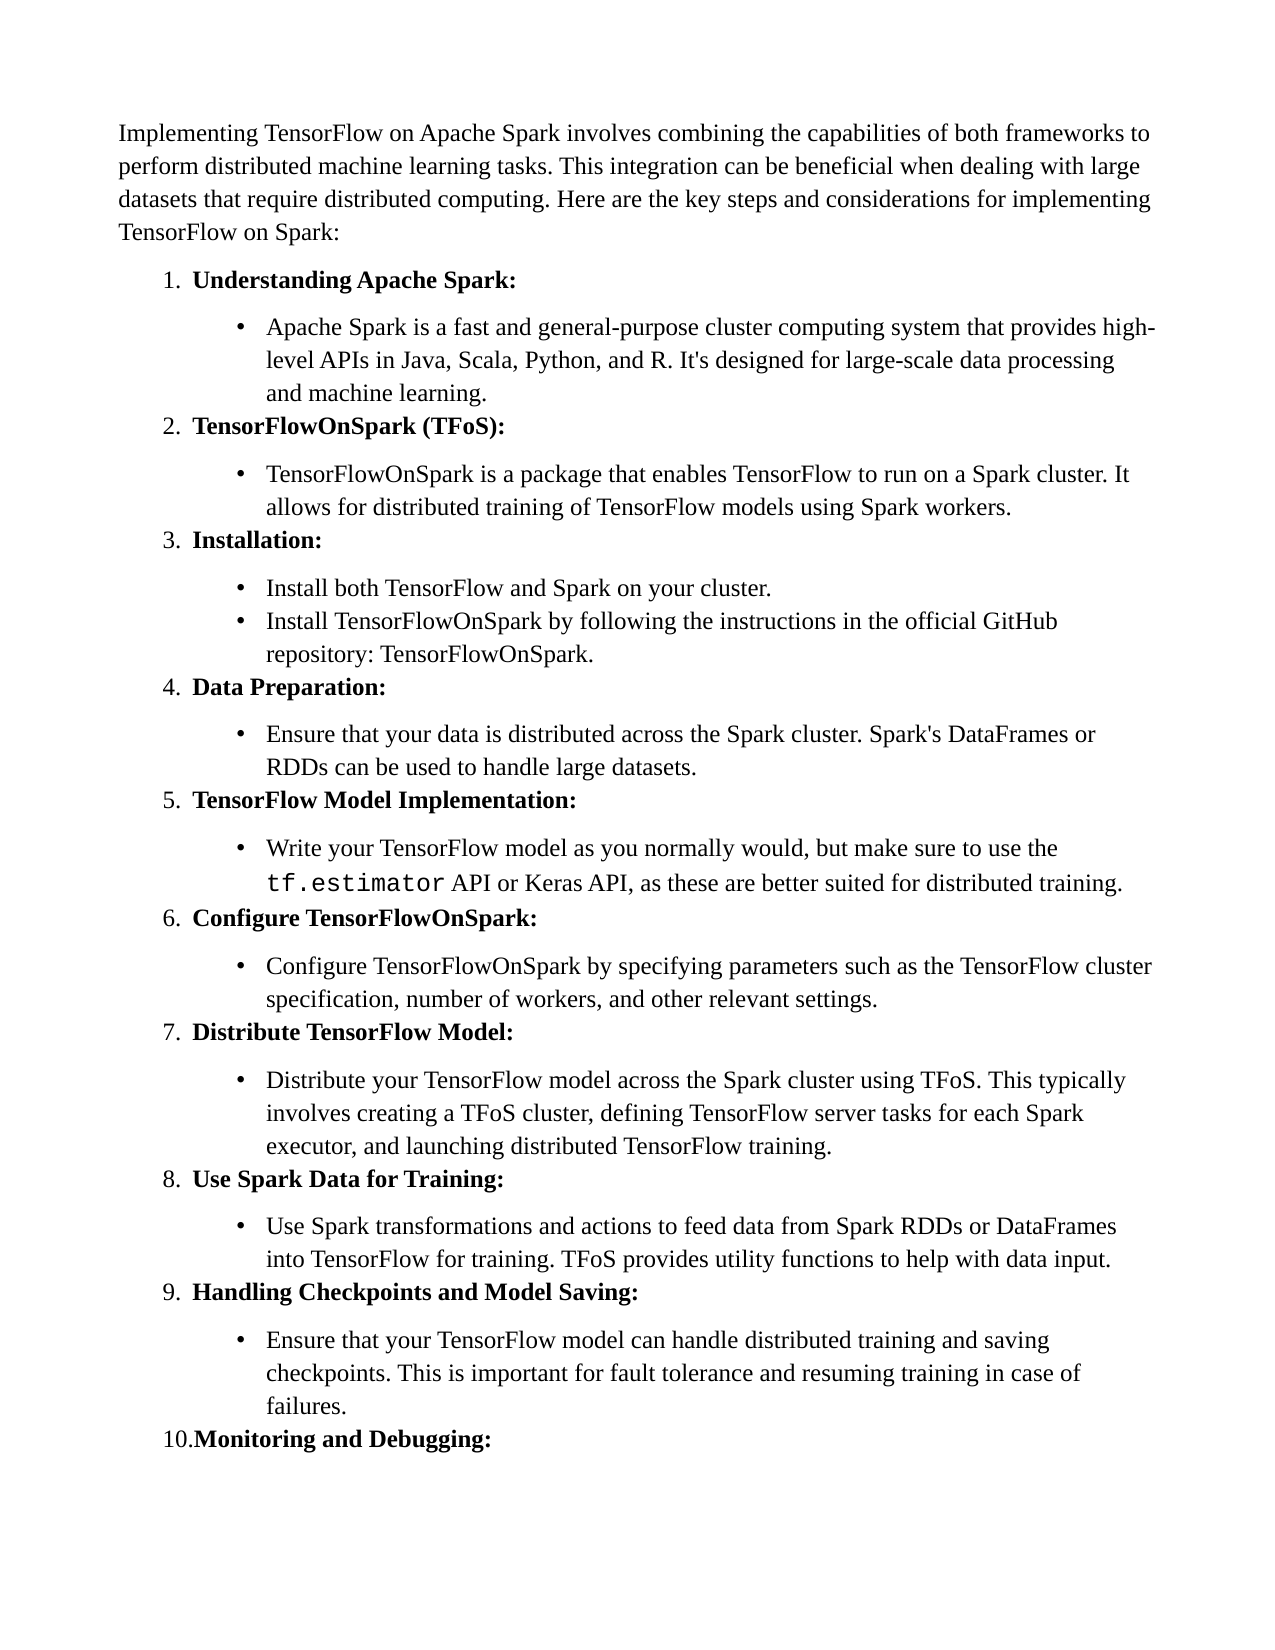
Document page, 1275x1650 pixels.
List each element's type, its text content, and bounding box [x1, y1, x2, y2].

list Distribute your TensorFlow model across the Spark cluster using TFoS. This typically involves creating a TFoS cluster, defining TensorFlow server tasks for each Spark executor, and launching distributed TensorFlow training. [236, 1065, 1157, 1159]
list Understanding Apache Spark: [162, 265, 1157, 293]
list Apache Spark is a fast and general-purpose cluster computing system that provides high-level APIs in Java, Scala, Python, and R. It's designed for large-scale data processing and machine learning. [236, 312, 1157, 407]
list Distribute TensorFlow Model: [162, 1017, 1157, 1046]
list Write your TensorFlow model as you normally would, but make sure to use the tf.estimator API or Keras API, as these are better suited for distributed training. [236, 833, 1157, 899]
list Ensure that your TensorFlow model can handle distributed training and saving checkpoints. This is important for fault tolerance and resuming training in case of failures. [236, 1325, 1157, 1420]
list TensorFlowOnSpark (TFoS): [162, 411, 1157, 440]
list Monitoring and Debugging: [162, 1424, 1157, 1453]
list Data Preparation: [162, 672, 1157, 701]
list TensorFlow Model Implementation: [162, 785, 1157, 814]
list Installation: [162, 525, 1157, 554]
list Install TensorFlowOnSpark by following the instructions in the official GitHub repository: TensorFlowOnSpark. [236, 606, 1157, 667]
list TensorFlowOnSpark is a package that enables TensorFlow to run on a Spark cluster. It allows for distributed training of TensorFlow models using Spark workers. [236, 459, 1157, 521]
list Handling Checkpoints and Model Saving: [162, 1277, 1157, 1306]
list Install both TensorFlow and Spark on your cluster. [236, 573, 1157, 601]
list Use Spark Data for Training: [162, 1164, 1157, 1193]
list Use Spark transformations and actions to feed data from Spark RDDs or DataFrames into TensorFlow for training. TFoS provides utility functions to help with data input. [236, 1211, 1157, 1273]
list Configure TensorFlowOnSpark by specifying parameters such as the TensorFlow cluster specification, number of workers, and other relevant settings. [236, 951, 1157, 1013]
list Configure TensorFlowOnSpark: [162, 903, 1157, 932]
text Implementing TensorFlow on Apache Spark involves combining the capabilities of both frameworks to perform distributed machine learning tasks. This integration can be beneficial when dealing with large datasets that require distributed computing. Here are the key steps and considerations for implementing TensorFlow on Spark: [118, 118, 1157, 246]
list Ensure that your data is distributed across the Spark cluster. Spark's DataFrames or RDDs can be used to handle large datasets. [236, 719, 1157, 781]
